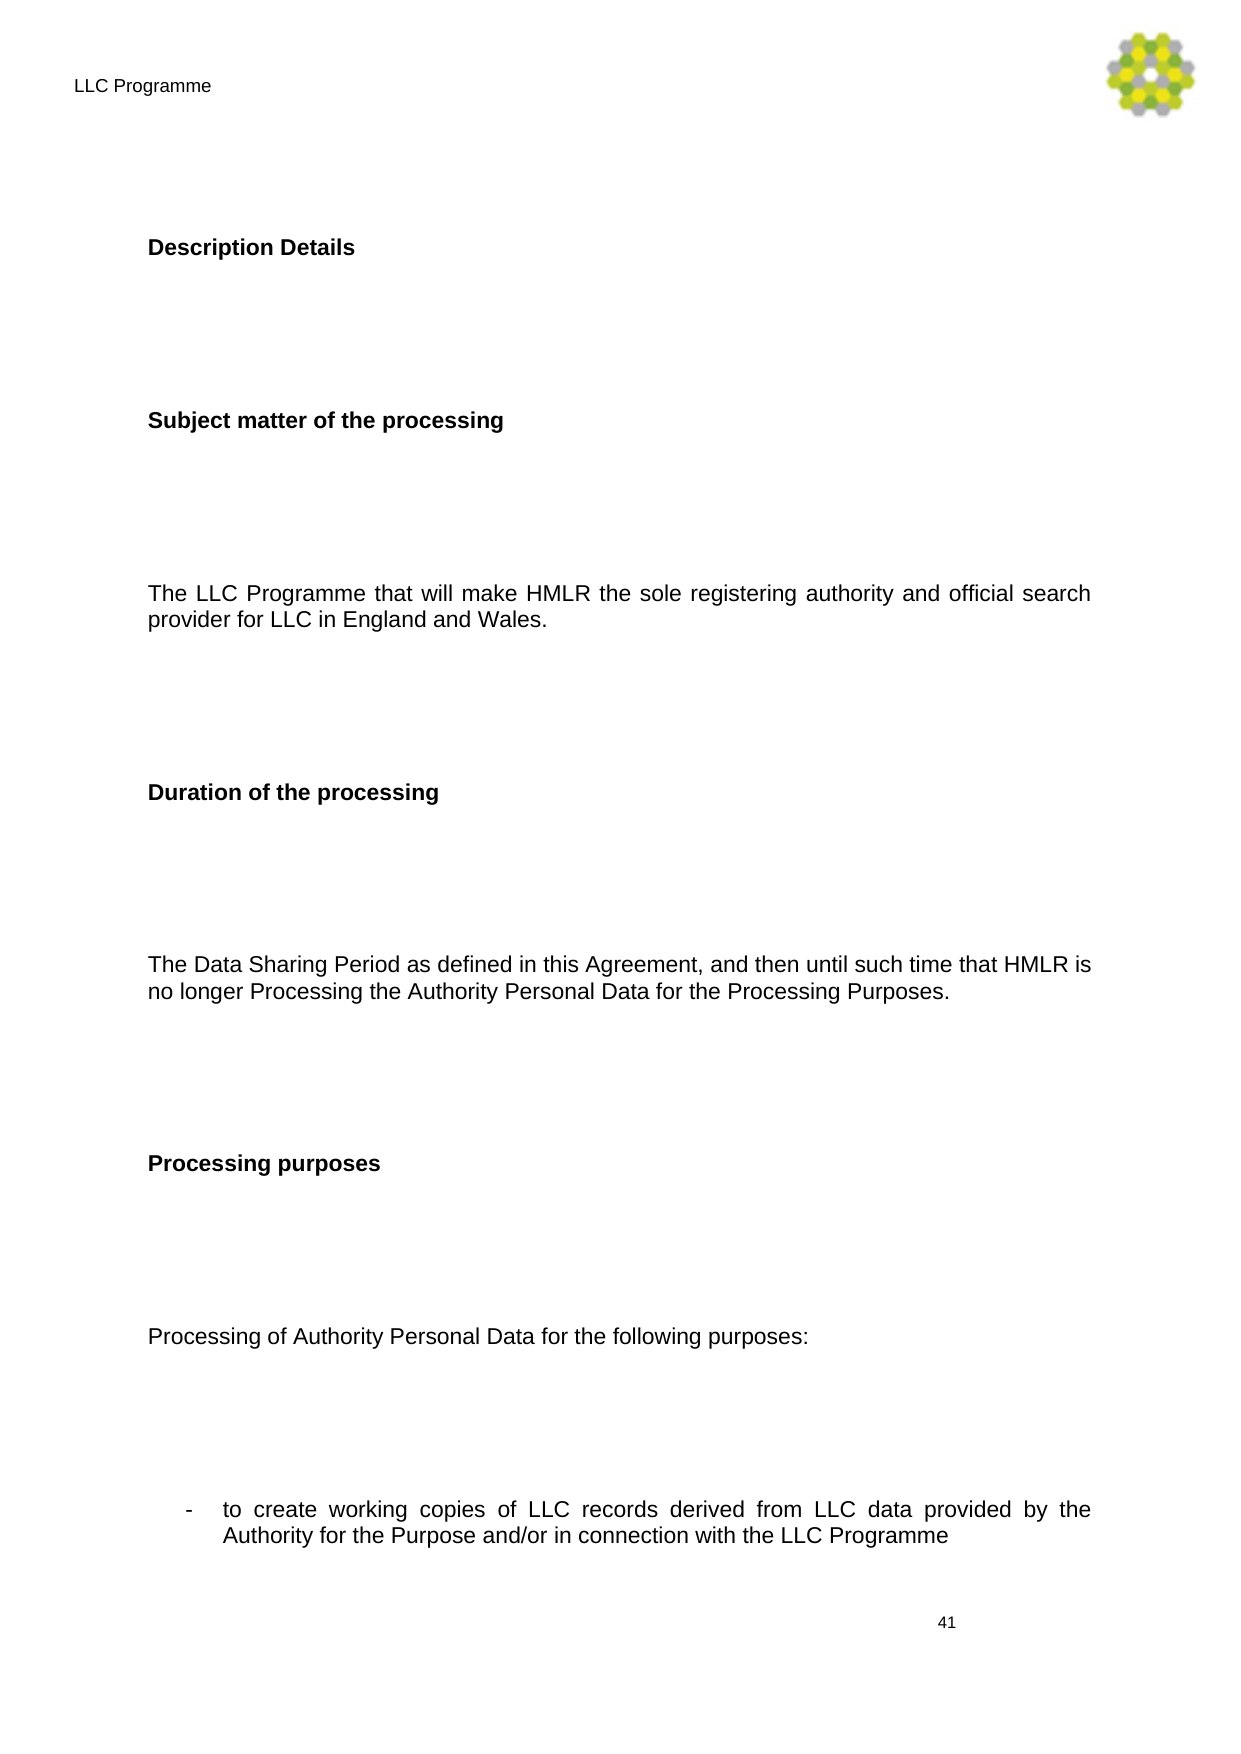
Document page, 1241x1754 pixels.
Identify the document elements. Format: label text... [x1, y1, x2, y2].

text Duration of the processing [148, 778, 1092, 805]
text The LLC Programme that will make HMLR the sole registering authority and official search provider for LLC in England and Wales. [148, 579, 1092, 632]
text Processing of Authority Personal Data for the following purposes: [148, 1323, 1092, 1349]
text Subject matter of the processing [148, 407, 1092, 433]
text The Data Sharing Period as defined in this Agreement, and then until such time that HMLR is no longer Processing the Authority Personal Data for the Processing Purposes. [148, 951, 1092, 1004]
text Processing purposes [148, 1150, 1092, 1177]
text Description Details [148, 234, 1092, 260]
list to create working copies of LLC records derived from LLC data provided by the Authority for the Purpose and/or in connection with the LLC Programme [185, 1496, 1092, 1548]
